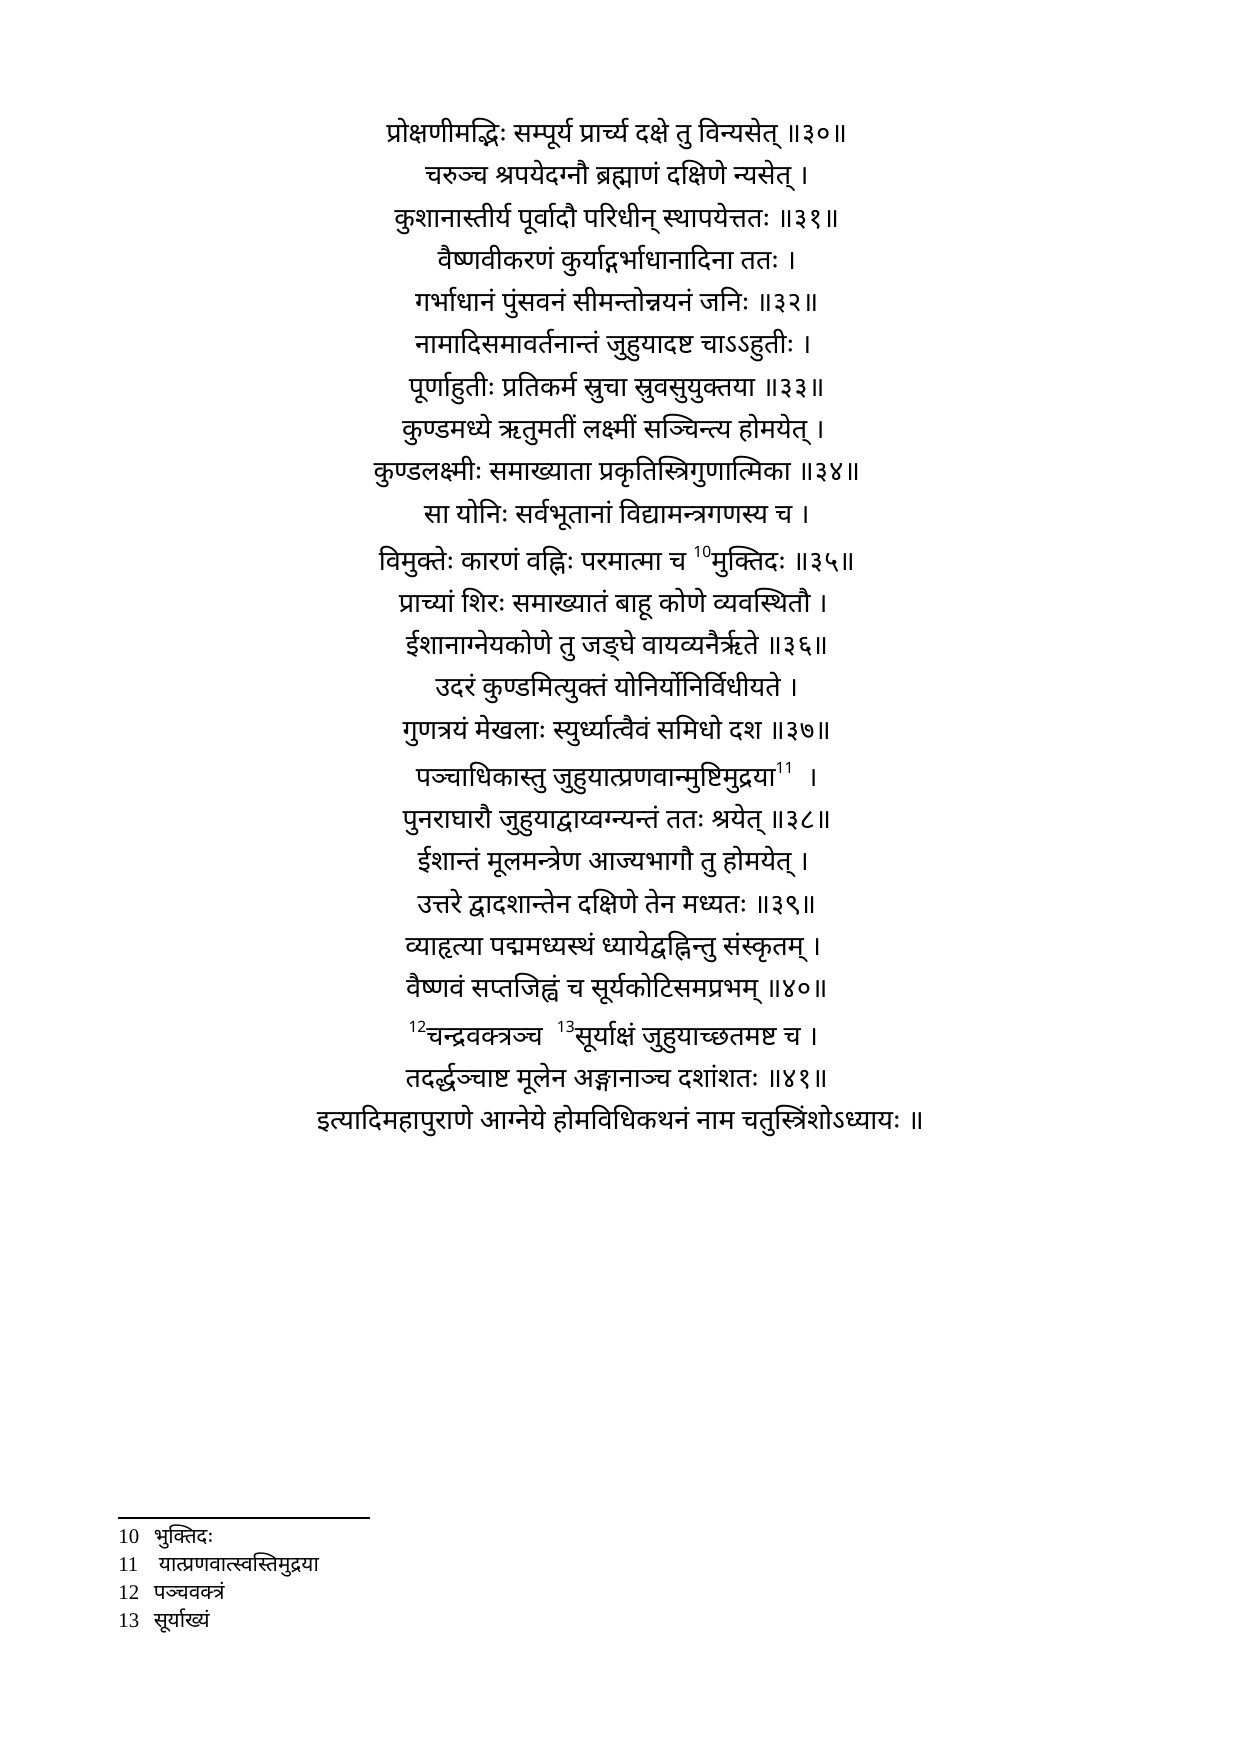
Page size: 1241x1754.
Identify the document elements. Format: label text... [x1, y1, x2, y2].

text पञ्चवक्त्रं [118, 1580, 1122, 1608]
text इत्यादिमहापुराणे आग्नेये होमविधिकथनं नाम चतुस्त्रिंशोऽध्यायः ॥ [118, 1105, 1122, 1141]
text प्रोक्षणीमद्भिः सम्पूर्य प्रार्च्य दक्षे तु विन्यसेत् ॥३०॥ चरुञ्च श्रपयेदग्नौ ब्रह्माणं दक्षिणे न्यसेत् । कुशानास्तीर्य पूर्वादौ परिधीन् स्थापयेत्ततः ॥३१॥ वैष्णवीकरणं कुर्याद्गर्भाधानादिना ततः । गर्भाधानं पुंसवनं सीमन्तोन्नयनं जनिः ॥३२॥ नामादिसमावर्तनान्तं जुहुयादष्ट चाऽऽहुतीः । पूर्णाहुतीः प्रतिकर्म स्रुचा स्रुवसुयुक्तया ॥३३॥ कुण्डमध्ये ऋतुमतीं लक्ष्मीं सञ्चिन्त्य होमयेत् । कुण्डलक्ष्मीः समाख्याता प्रकृतिस्त्रिगुणात्मिका ॥३४॥ सा योनिः सर्वभूतानां विद्यामन्त्रगणस्य च । विमुक्तेः कारणं वह्निः परमात्मा च मुक्तिदः ॥३५॥ प्राच्यां शिरः समाख्यातं बाहू कोणे व्यवस्थितौ । ईशानाग्नेयकोणे तु जङ्घे वायव्यनैरृते ॥३६॥ उदरं कुण्डमित्युक्तं योनिर्योनिर्विधीयते । गुणत्रयं मेखलाः स्युर्ध्यात्वैवं समिधो दश ॥३७॥ पञ्चाधिकास्तु जुहुयात्प्रणवान्मुष्टिमुद्रया । पुनराघारौ जुहुयाद्वाय्वग्न्यन्तं ततः श्रयेत् ॥३८॥ ईशान्तं मूलमन्त्रेण आज्यभागौ तु होमयेत् । उत्तरे द्वादशान्तेन दक्षिणे तेन मध्यतः ॥३९॥ व्याहृत्या पद्ममध्यस्थं ध्यायेद्वह्निन्तु संस्कृतम् । वैष्णवं सप्तजिह्वं च सूर्यकोटिसमप्रभम् ॥४०॥ चन्द्रवक्त्रञ्च सूर्याक्षं जुहुयाच्छतमष्ट च । तदर्द्धञ्चाष्ट मूलेन अङ्गानाञ्च दशांशतः ॥४१॥ [118, 118, 1122, 1098]
text भुक्तिदः [118, 1524, 1122, 1552]
text सूर्याख्यं [118, 1608, 1122, 1636]
text यात्प्रणवात्स्वस्तिमुद्रया [118, 1552, 1122, 1580]
